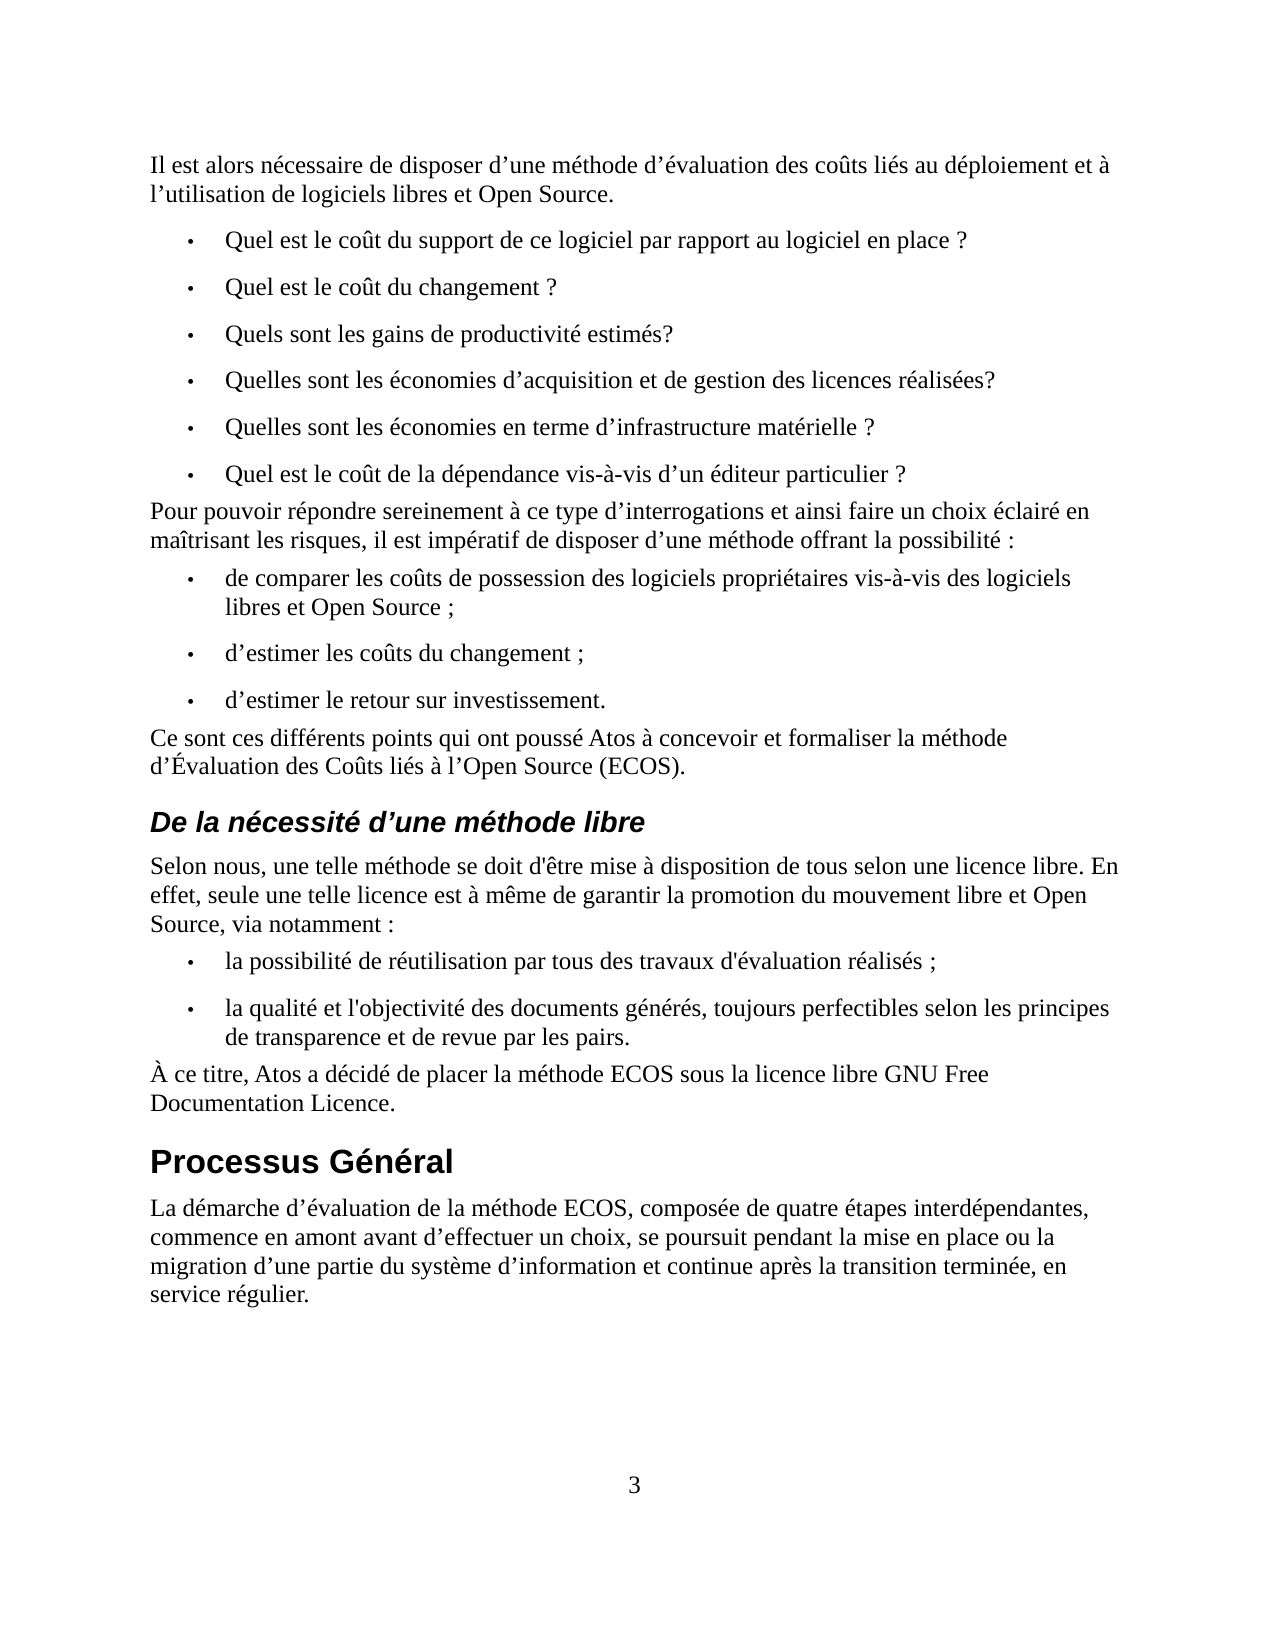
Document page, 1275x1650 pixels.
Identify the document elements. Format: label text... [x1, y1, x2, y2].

text Pour pouvoir répondre sereinement à ce type d’interrogations et ainsi faire un choix éclairé en maîtrisant les risques, il est impératif de disposer d’une méthode offrant la possibilité : [150, 496, 1125, 554]
subtitle Processus Général [150, 1142, 1125, 1181]
list la qualité et l'objectivité des documents générés, toujours perfectibles selon les principes de transparence et de revue par les pairs. [187, 993, 1125, 1051]
list d’estimer le retour sur investissement. [187, 685, 1125, 714]
text Ce sont ces différents points qui ont poussé Atos à concevoir et formaliser la méthode d’Évaluation des Coûts liés à l’Open Source (ECOS). [150, 723, 1125, 780]
list Quelles sont les économies en terme d’infrastructure matérielle ? [187, 412, 1125, 441]
subtitle De la nécessité d’une méthode libre [150, 805, 1125, 839]
list Quelles sont les économies d’acquisition et de gestion des licences réalisées? [187, 365, 1125, 394]
list Quels sont les gains de productivité estimés? [187, 319, 1125, 347]
list la possibilité de réutilisation par tous des travaux d'évaluation réalisés ; [187, 946, 1125, 975]
list Quel est le coût du support de ce logiciel par rapport au logiciel en place ? [187, 225, 1125, 254]
list Quel est le coût de la dépendance vis-à-vis d’un éditeur particulier ? [187, 459, 1125, 487]
list Quel est le coût du changement ? [187, 272, 1125, 301]
text Il est alors nécessaire de disposer d’une méthode d’évaluation des coûts liés au déploiement et à l’utilisation de logiciels libres et Open Source. [150, 150, 1125, 207]
list d’estimer les coûts du changement ; [187, 638, 1125, 667]
text À ce titre, Atos a décidé de placer la méthode ECOS sous la licence libre GNU Free Documentation Licence. [150, 1059, 1125, 1117]
text La démarche d’évaluation de la méthode ECOS, composée de quatre étapes interdépendantes, commence en amont avant d’effectuer un choix, se poursuit pendant la mise en place ou la migration d’une partie du système d’information et continue après la transition terminée, en service régulier. [150, 1193, 1125, 1308]
text Selon nous, une telle méthode se doit d'être mise à disposition de tous selon une licence libre. En effet, seule une telle licence est à même de garantir la promotion du mouvement libre et Open Source, via notamment : [150, 851, 1125, 937]
list de comparer les coûts de possession des logiciels propriétaires vis-à-vis des logiciels libres et Open Source ; [187, 563, 1125, 620]
